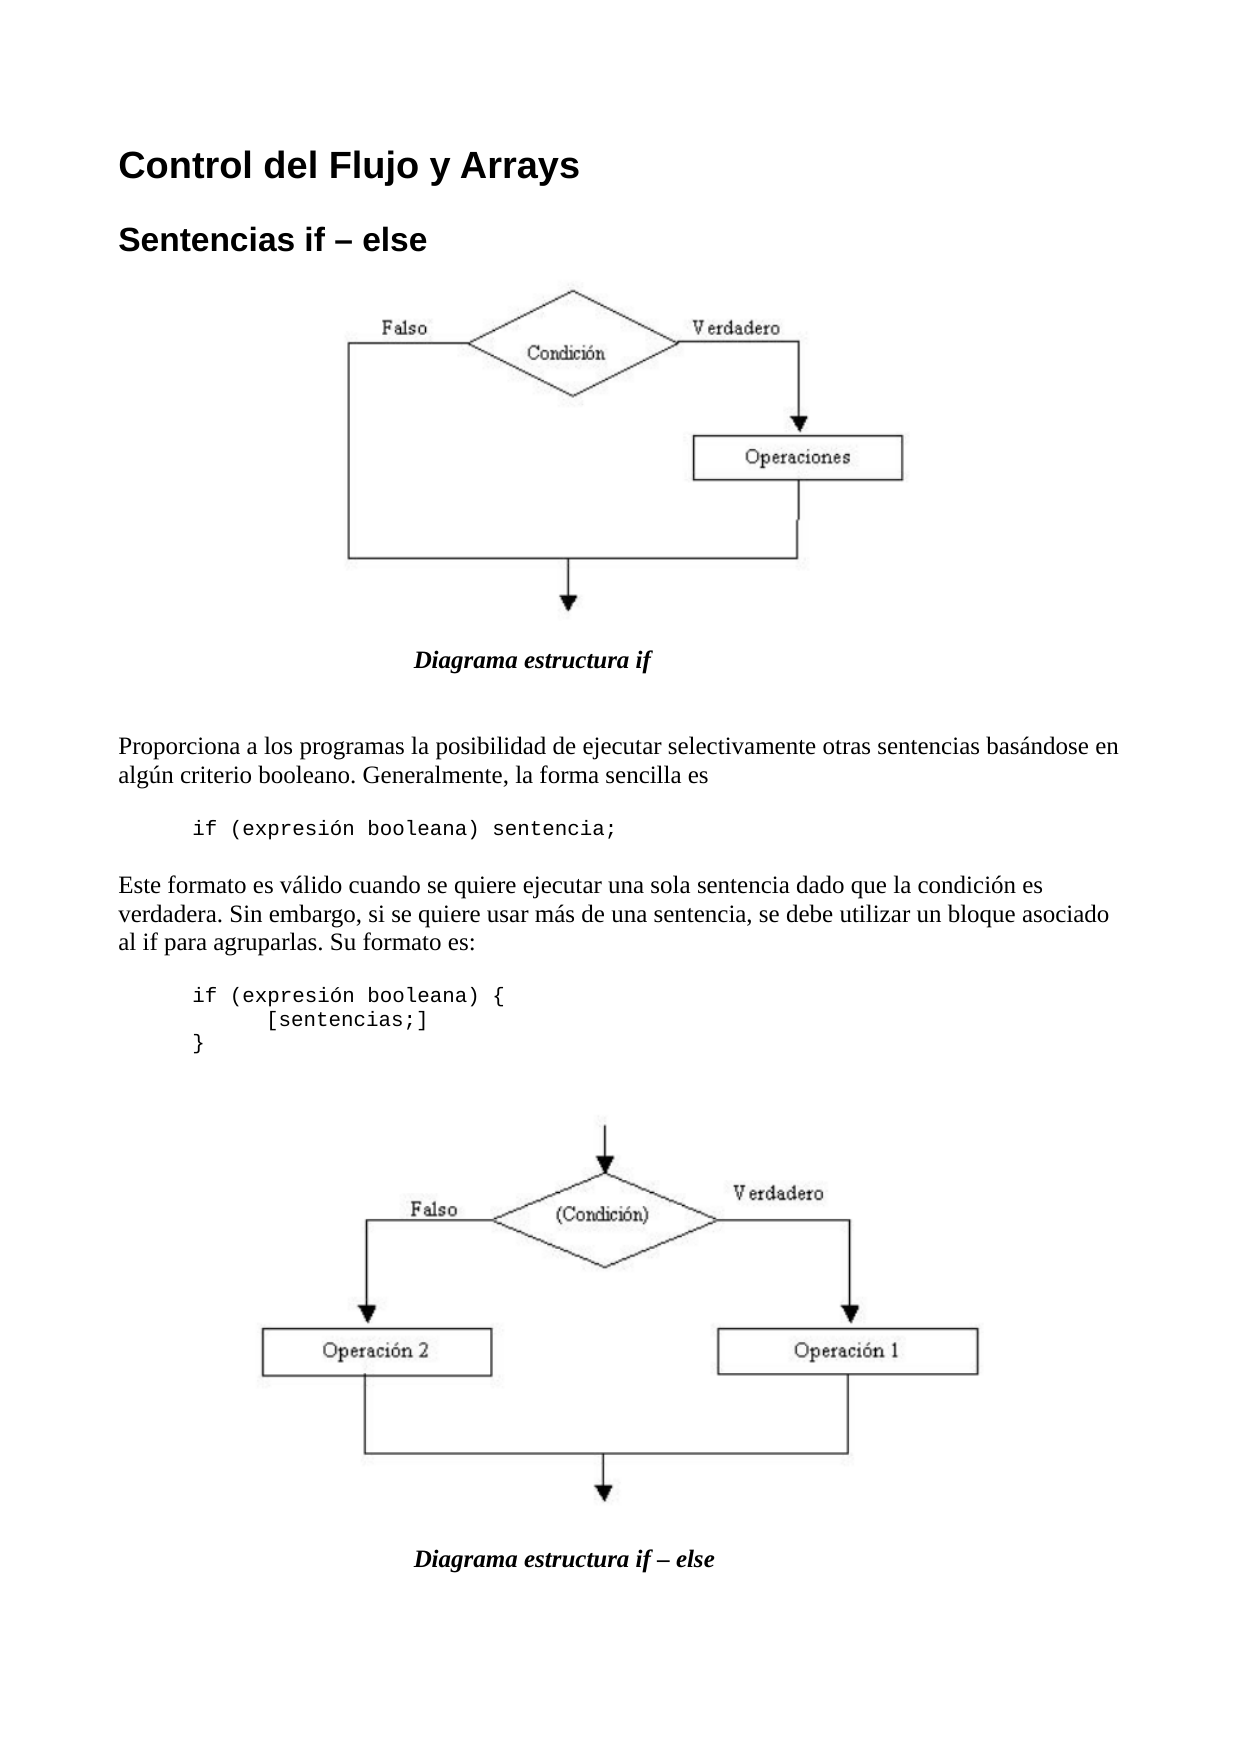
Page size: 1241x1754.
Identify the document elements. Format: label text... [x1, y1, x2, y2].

text if (expresión booleana) { [118, 985, 1122, 1008]
text if (expresión booleana) sentencia; [118, 817, 1122, 841]
text Diagrama estructura if – else [118, 1516, 1122, 1573]
picture [316, 271, 925, 641]
text [sentencias;] [118, 1008, 1122, 1032]
text } [118, 1032, 1122, 1056]
text Diagrama estructura if [118, 616, 1122, 674]
text Proporciona a los programas la posibilidad de ejecutar selectivamente otras sentencias basándose en algún criterio booleano. Generalmente, la forma sencilla es [118, 731, 1122, 789]
picture [243, 1113, 998, 1521]
text Este formato es válido cuando se quiere ejecutar una sola sentencia dado que la condición es verdadera. Sin embargo, si se quiere usar más de una sentencia, se debe utilizar un bloque asociado al if para agruparlas. Su formato es: [118, 870, 1122, 956]
subtitle Sentencias if – else [118, 220, 1122, 259]
subtitle Control del Flujo y Arrays [118, 143, 1122, 187]
